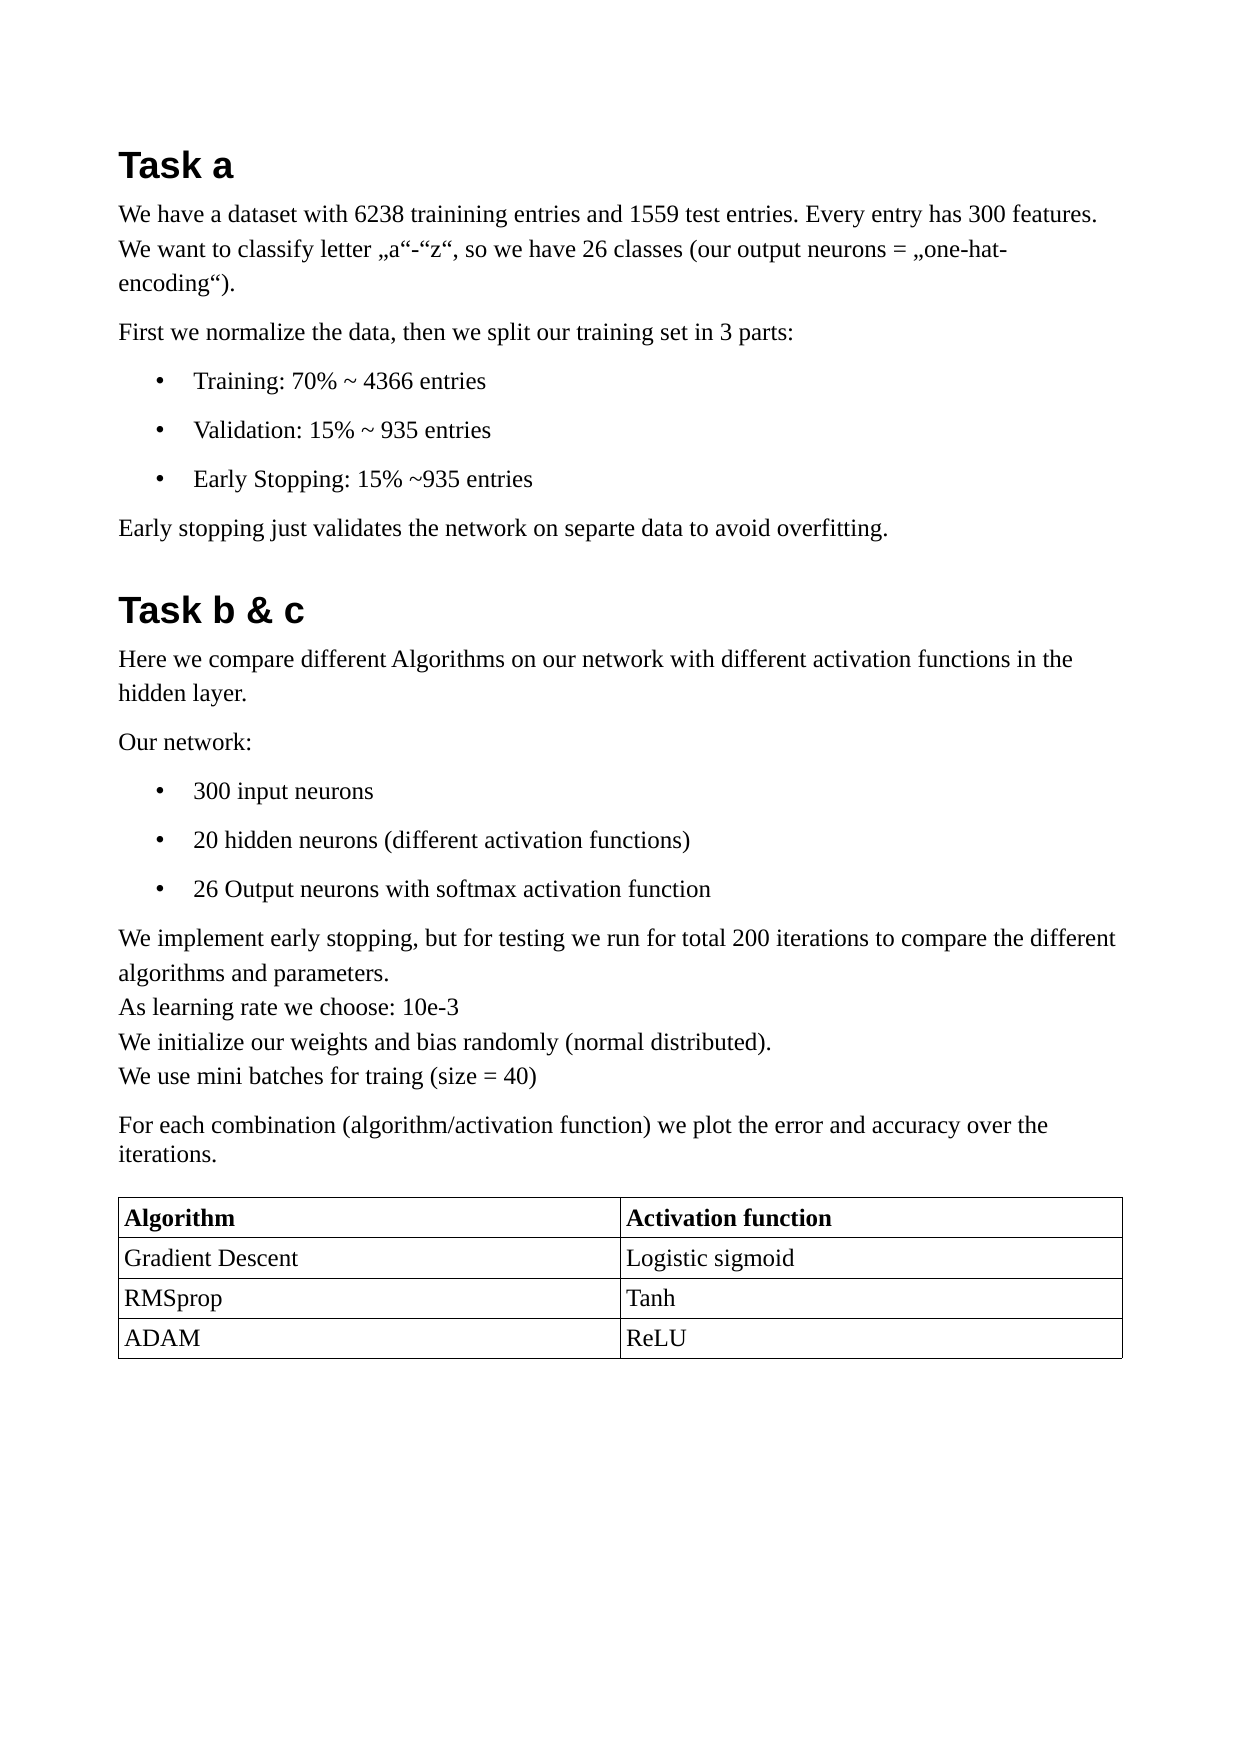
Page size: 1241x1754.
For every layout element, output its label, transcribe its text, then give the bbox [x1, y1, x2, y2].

subtitle Task b & c [118, 588, 1122, 631]
list Training: 70% ~ 4366 entries [156, 366, 1122, 395]
text We have a dataset with 6238 trainining entries and 1559 test entries. Every entry has 300 features. We want to classify letter „a“-“z“, so we have 26 classes (our output neurons = „one-hat-encoding“). [118, 199, 1122, 297]
table_cell Gradient Descent [119, 1238, 620, 1277]
table_cell RMSprop [119, 1279, 620, 1318]
list 20 hidden neurons (different activation functions) [156, 825, 1122, 854]
table_header Activation function [621, 1198, 1122, 1237]
table_header Algorithm [119, 1198, 620, 1237]
table_cell ADAM [119, 1319, 620, 1358]
text For each combination (algorithm/activation function) we plot the error and accuracy over the iterations. [118, 1111, 1122, 1197]
subtitle Task a [118, 143, 1122, 187]
text Early stopping just validates the network on separte data to avoid overfitting. [118, 513, 1122, 542]
text First we normalize the data, then we split our training set in 3 parts: [118, 317, 1122, 346]
list 26 Output neurons with softmax activation function [156, 874, 1122, 903]
text We implement early stopping, but for testing we run for total 200 iterations to compare the different algorithms and parameters. As learning rate we choose: 10e-3 We initialize our weights and bias randomly (normal distributed). We use mini batches for traing (size = 40) [118, 923, 1122, 1090]
table_cell ReLU [621, 1319, 1122, 1358]
list Early Stopping: 15% ~935 entries [156, 464, 1122, 493]
list 300 input neurons [156, 776, 1122, 805]
list Validation: 15% ~ 935 entries [156, 415, 1122, 444]
table_cell Logistic sigmoid [621, 1238, 1122, 1277]
table_cell Tanh [621, 1279, 1122, 1318]
text Here we compare different Algorithms on our network with different activation functions in the hidden layer. [118, 644, 1122, 707]
text Our network: [118, 727, 1122, 756]
